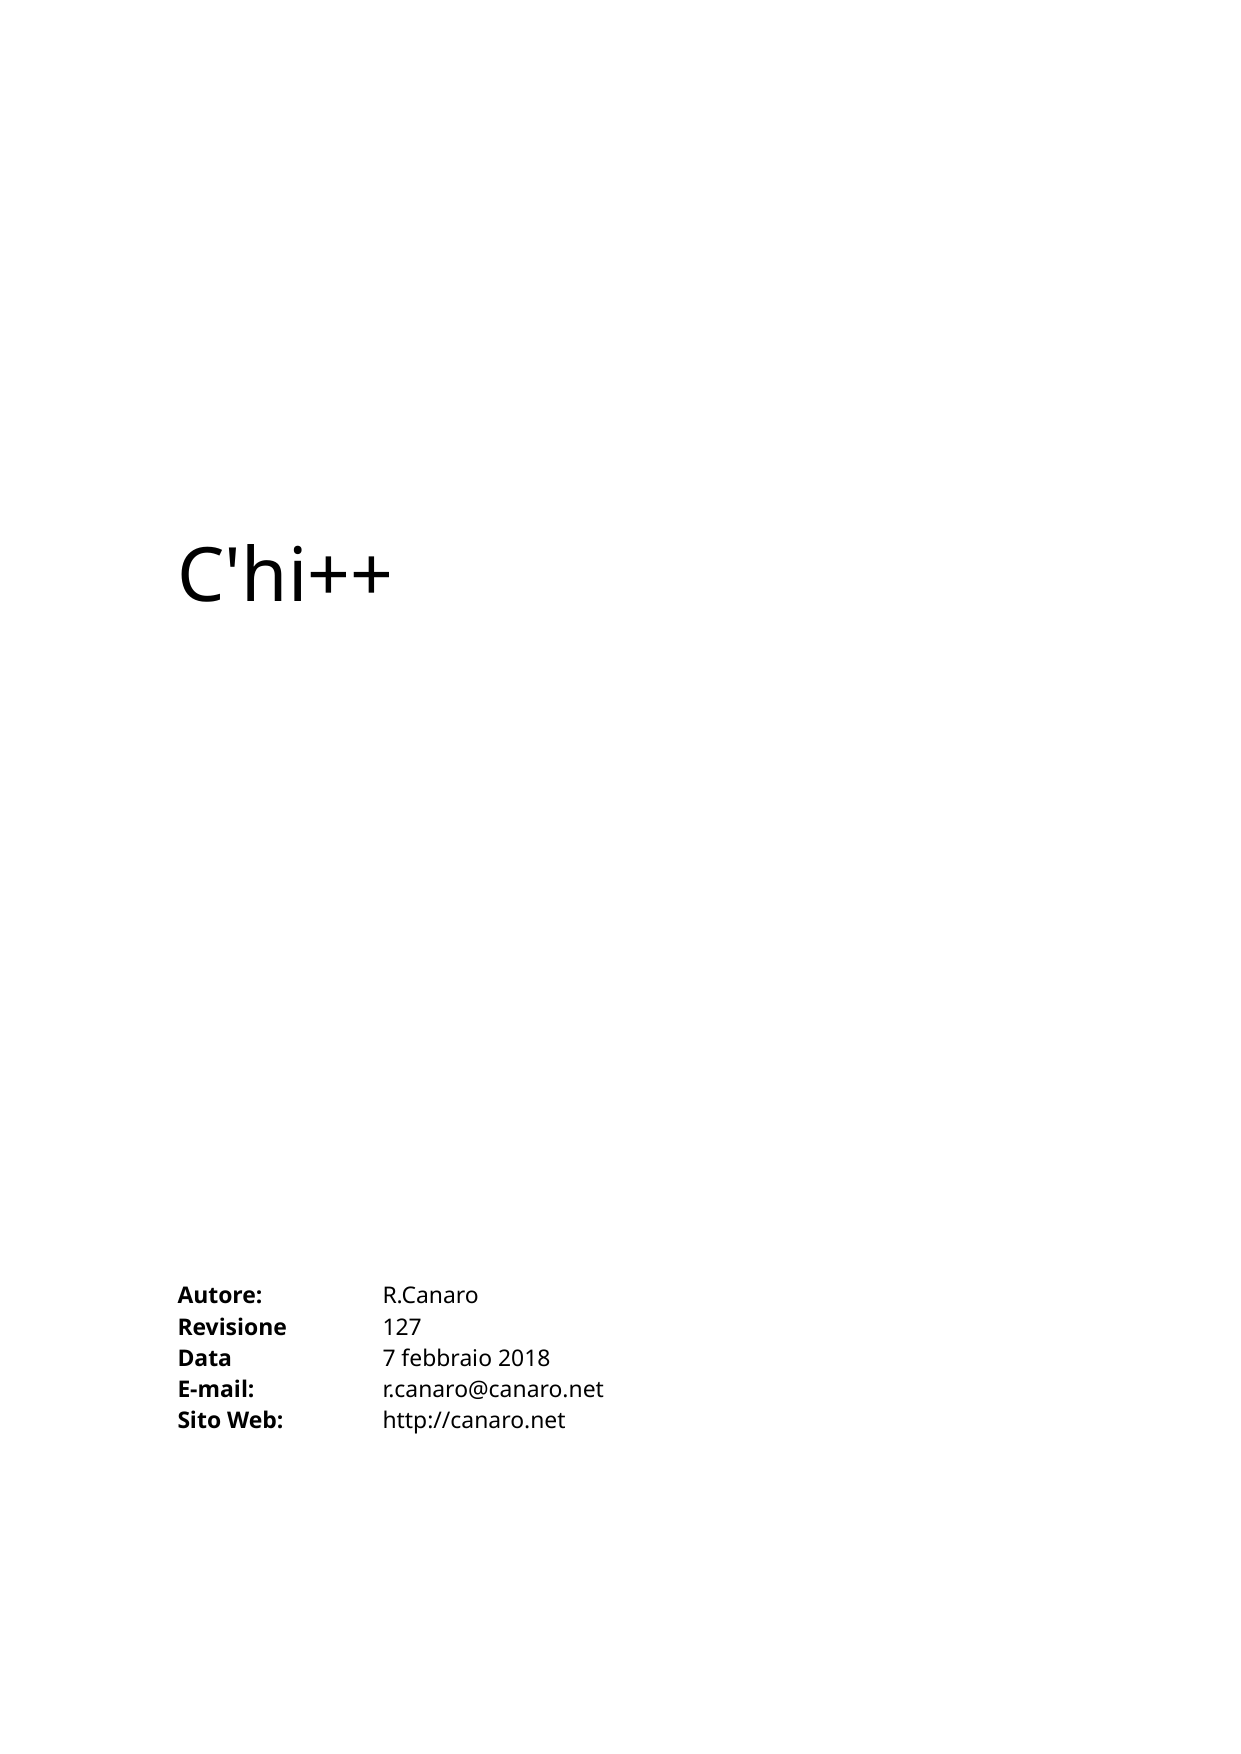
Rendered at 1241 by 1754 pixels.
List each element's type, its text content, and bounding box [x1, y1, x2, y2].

text C'hi++ [177, 521, 1122, 623]
table_cell Data [170, 1342, 375, 1373]
table_header Autore: [170, 1279, 375, 1311]
table_cell 127 [375, 1311, 1028, 1342]
table_cell E-mail: [170, 1373, 375, 1404]
table_header R.Canaro [375, 1279, 1028, 1311]
table_cell 7 febbraio 2018 [375, 1342, 1028, 1373]
table_cell r.canaro@canaro.net [375, 1373, 1028, 1404]
table_cell Revisione [170, 1311, 375, 1342]
table_cell http://canaro.net [375, 1404, 1028, 1436]
table_cell Sito Web: [170, 1404, 375, 1436]
